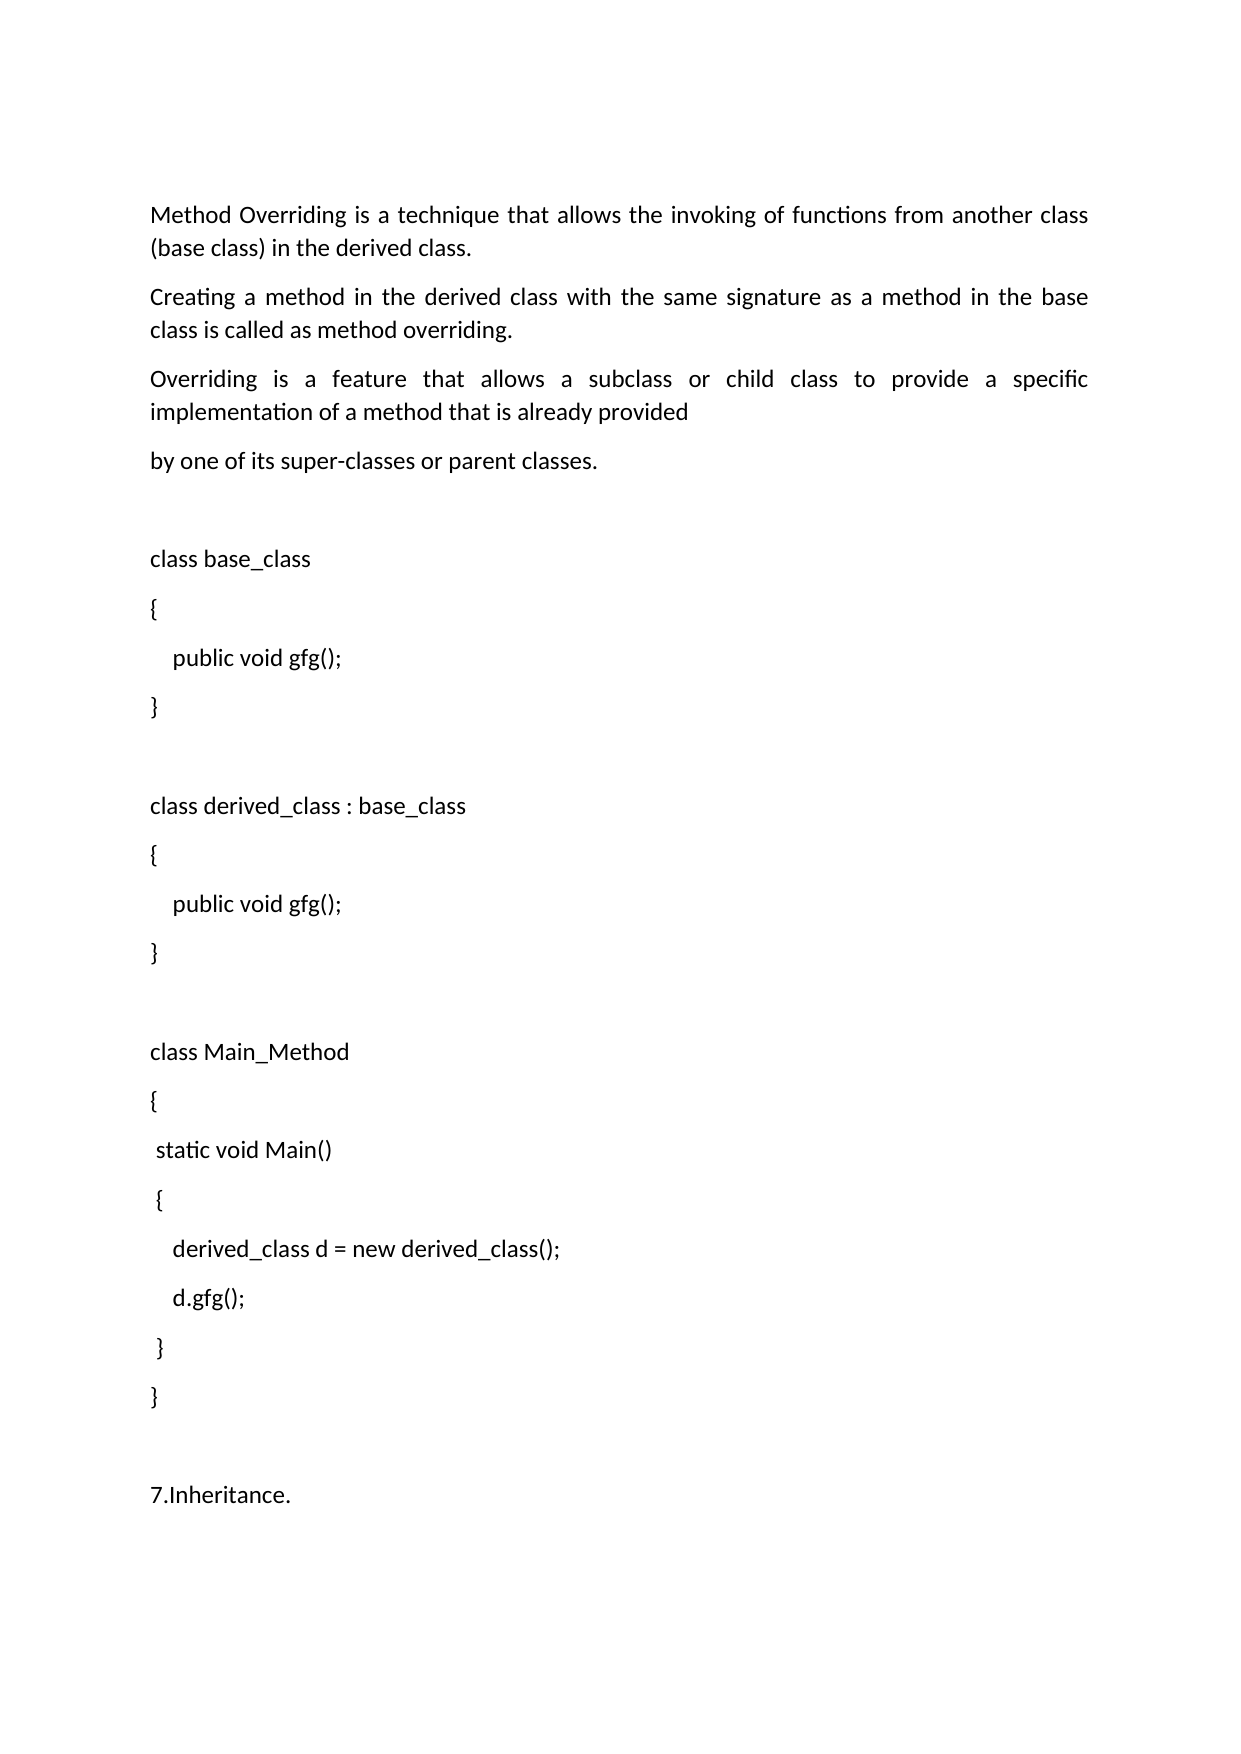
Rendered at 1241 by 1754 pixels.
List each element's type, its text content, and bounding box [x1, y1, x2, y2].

text d.gfg(); [150, 1282, 1090, 1313]
text derived_class d = new derived_class(); [150, 1233, 1090, 1264]
text } [150, 938, 1090, 968]
text static void Main() [150, 1135, 1090, 1165]
text public void gfg(); [150, 888, 1090, 919]
text 7.Inheritance. [150, 1479, 1090, 1510]
text { [150, 839, 1090, 869]
text class Main_Method [150, 1036, 1090, 1067]
text { [150, 1085, 1090, 1116]
text } [150, 1332, 1090, 1362]
text } [150, 691, 1090, 722]
text Overriding is a feature that allows a subclass or child class to provide a specific implementation of a method that is already provided [150, 363, 1090, 426]
text class base_class [150, 543, 1090, 574]
text { [150, 1184, 1090, 1214]
text class derived_class : base_class [150, 790, 1090, 820]
text Creating a method in the derived class with the same signature as a method in the base class is called as method overriding. [150, 281, 1090, 344]
text Method Overriding is a technique that allows the invoking of functions from another class (base class) in the derived class. [150, 199, 1090, 262]
text public void gfg(); [150, 642, 1090, 672]
text { [150, 593, 1090, 623]
text by one of its super-classes or parent classes. [150, 445, 1090, 475]
text } [150, 1381, 1090, 1412]
